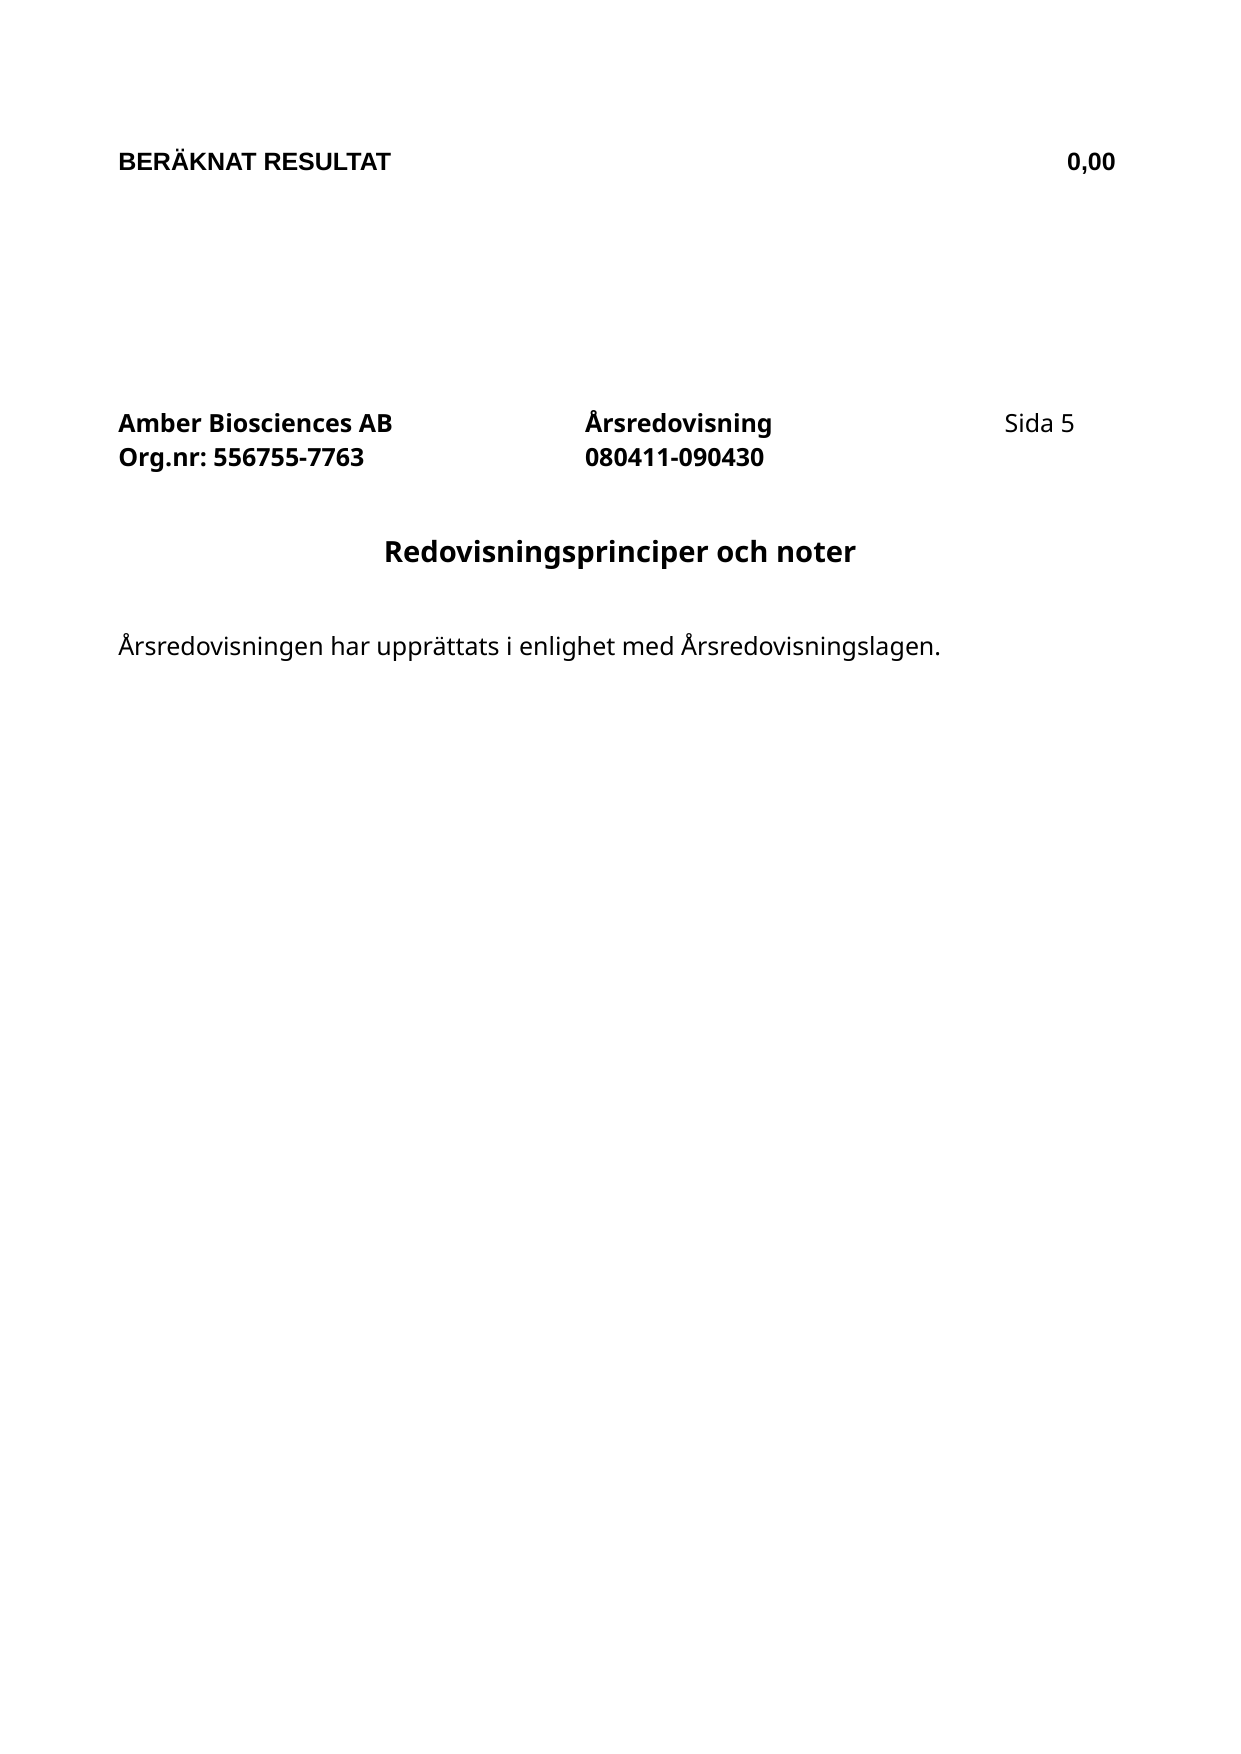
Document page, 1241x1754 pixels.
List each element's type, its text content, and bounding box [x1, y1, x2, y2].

text BERÄKNAT RESULTAT 0,00 [118, 147, 1122, 176]
text Redovisningsprinciper och noter [118, 531, 1122, 571]
text Amber Biosciences AB Årsredovisning Sida 5 [118, 406, 1122, 440]
text Årsredovisningen har upprättats i enlighet med Årsredovisningslagen. [118, 628, 1122, 662]
text Org.nr: 556755-7763 080411-090430 [118, 440, 1122, 474]
